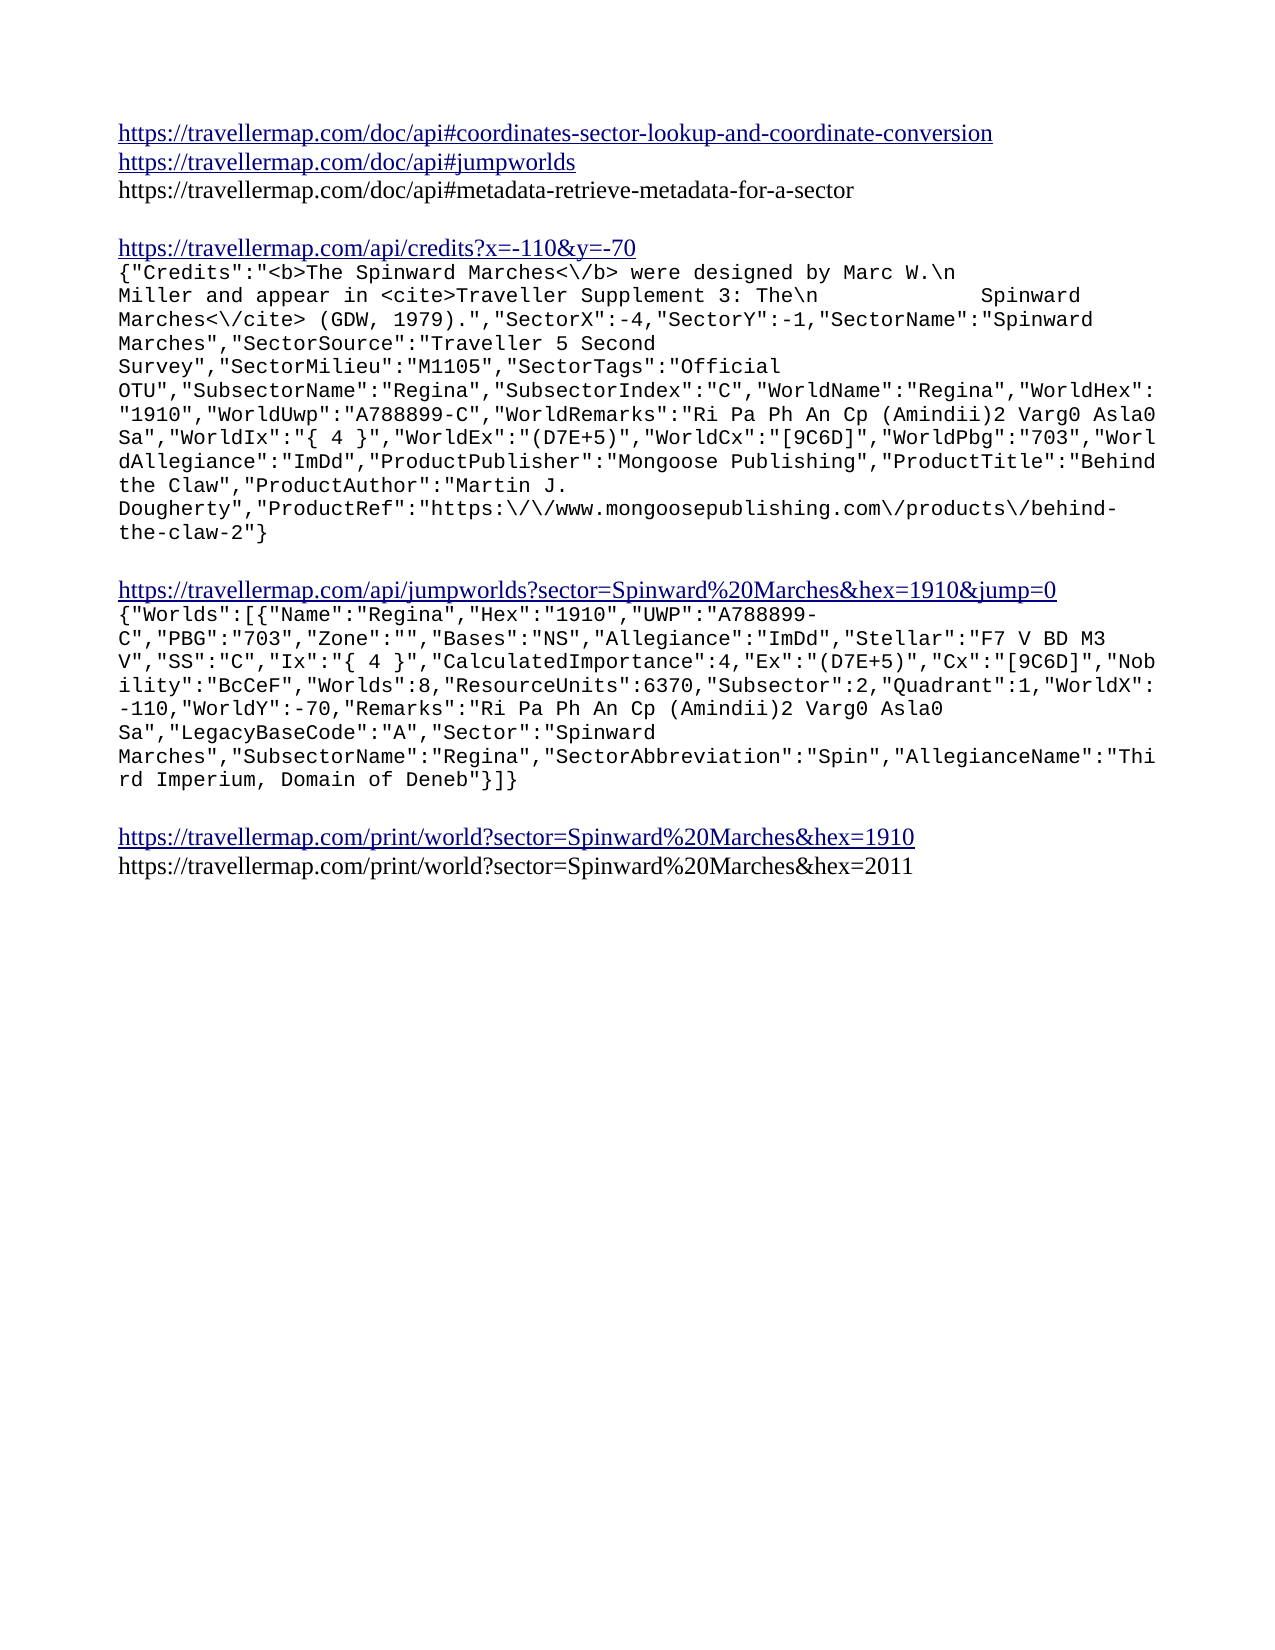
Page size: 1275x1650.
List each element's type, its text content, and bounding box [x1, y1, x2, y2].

text https://travellermap.com/print/world?sector=Spinward%20Marches&hex=1910 [118, 822, 1157, 851]
text https://travellermap.com/api/jumpworlds?sector=Spinward%20Marches&hex=1910&jump=0 [118, 575, 1157, 604]
text {"Worlds":[{"Name":"Regina","Hex":"1910","UWP":"A788899-C","PBG":"703","Zone":"","Bases":"NS","Allegiance":"ImDd","Stellar":"F7 V BD M3 V","SS":"C","Ix":"{ 4 }","CalculatedImportance":4,"Ex":"(D7E+5)","Cx":"[9C6D]","Nobility":"BcCeF","Worlds":8,"ResourceUnits":6370,"Subsector":2,"Quadrant":1,"WorldX":-110,"WorldY":-70,"Remarks":"Ri Pa Ph An Cp (Amindii)2 Varg0 Asla0 Sa","LegacyBaseCode":"A","Sector":"Spinward Marches","SubsectorName":"Regina","SectorAbbreviation":"Spin","AllegianceName":"Third Imperium, Domain of Deneb"}]} [118, 604, 1157, 793]
text https://travellermap.com/doc/api#coordinates-sector-lookup-and-coordinate-conversion [118, 118, 1157, 147]
text {"Credits":"<b>The Spinward Marches<\/b> were designed by Marc W.\n Miller and appear in <cite>Traveller Supplement 3: The\n Spinward Marches<\/cite> (GDW, 1979).","SectorX":-4,"SectorY":-1,"SectorName":"Spinward Marches","SectorSource":"Traveller 5 Second Survey","SectorMilieu":"M1105","SectorTags":"Official OTU","SubsectorName":"Regina","SubsectorIndex":"C","WorldName":"Regina","WorldHex":"1910","WorldUwp":"A788899-C","WorldRemarks":"Ri Pa Ph An Cp (Amindii)2 Varg0 Asla0 Sa","WorldIx":"{ 4 }","WorldEx":"(D7E+5)","WorldCx":"[9C6D]","WorldPbg":"703","WorldAllegiance":"ImDd","ProductPublisher":"Mongoose Publishing","ProductTitle":"Behind the Claw","ProductAuthor":"Martin J. Dougherty","ProductRef":"https:\/\/www.mongoosepublishing.com\/products\/behind-the-claw-2"} [118, 262, 1157, 546]
text https://travellermap.com/print/world?sector=Spinward%20Marches&hex=2011 [118, 851, 1157, 880]
text https://travellermap.com/doc/api#jumpworlds [118, 147, 1157, 176]
text https://travellermap.com/doc/api#metadata-retrieve-metadata-for-a-sector [118, 176, 1157, 204]
text https://travellermap.com/api/credits?x=-110&y=-70 [118, 233, 1157, 262]
